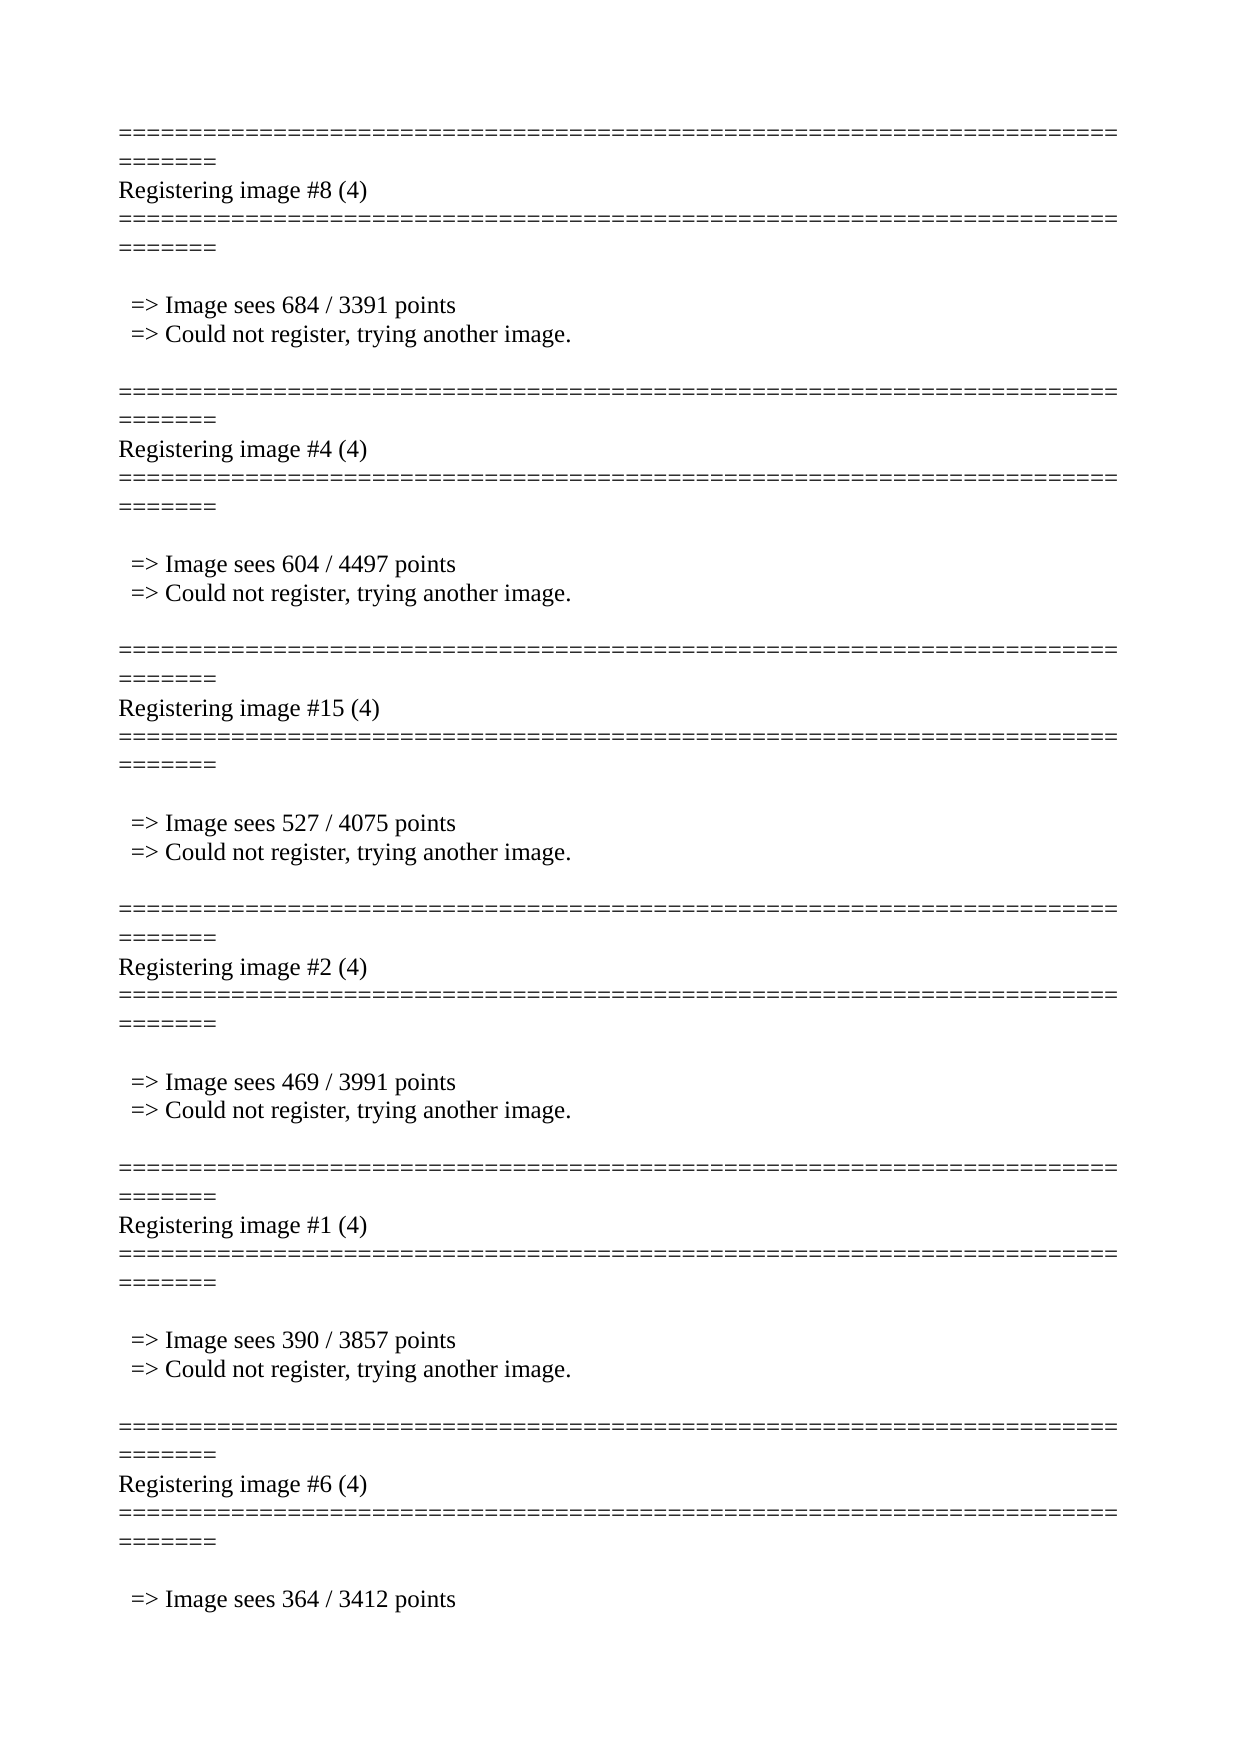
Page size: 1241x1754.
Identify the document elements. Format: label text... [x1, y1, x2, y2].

text => Could not register, trying another image. [118, 1096, 1122, 1124]
text Registering image #6 (4) [118, 1469, 1122, 1498]
text Registering image #2 (4) [118, 952, 1122, 981]
text ============================================================================== [118, 463, 1122, 521]
text Registering image #15 (4) [118, 693, 1122, 722]
text ============================================================================== [118, 1412, 1122, 1469]
text ============================================================================== [118, 118, 1122, 176]
text ============================================================================== [118, 981, 1122, 1038]
text ============================================================================== [118, 377, 1122, 434]
text => Could not register, trying another image. [118, 1354, 1122, 1383]
text ============================================================================== [118, 1153, 1122, 1211]
text => Image sees 684 / 3391 points [118, 291, 1122, 319]
text ============================================================================== [118, 722, 1122, 779]
text Registering image #8 (4) [118, 176, 1122, 204]
text => Could not register, trying another image. [118, 319, 1122, 348]
text => Could not register, trying another image. [118, 578, 1122, 607]
text => Could not register, trying another image. [118, 837, 1122, 866]
text ============================================================================== [118, 894, 1122, 952]
text => Image sees 469 / 3991 points [118, 1067, 1122, 1096]
text ============================================================================== [118, 204, 1122, 262]
text ============================================================================== [118, 636, 1122, 693]
text ============================================================================== [118, 1239, 1122, 1297]
text => Image sees 604 / 4497 points [118, 549, 1122, 578]
text => Image sees 390 / 3857 points [118, 1326, 1122, 1354]
text Registering image #1 (4) [118, 1211, 1122, 1239]
text ============================================================================== [118, 1498, 1122, 1556]
text Registering image #4 (4) [118, 434, 1122, 463]
text => Image sees 527 / 4075 points [118, 808, 1122, 837]
text => Image sees 364 / 3412 points [118, 1584, 1122, 1613]
